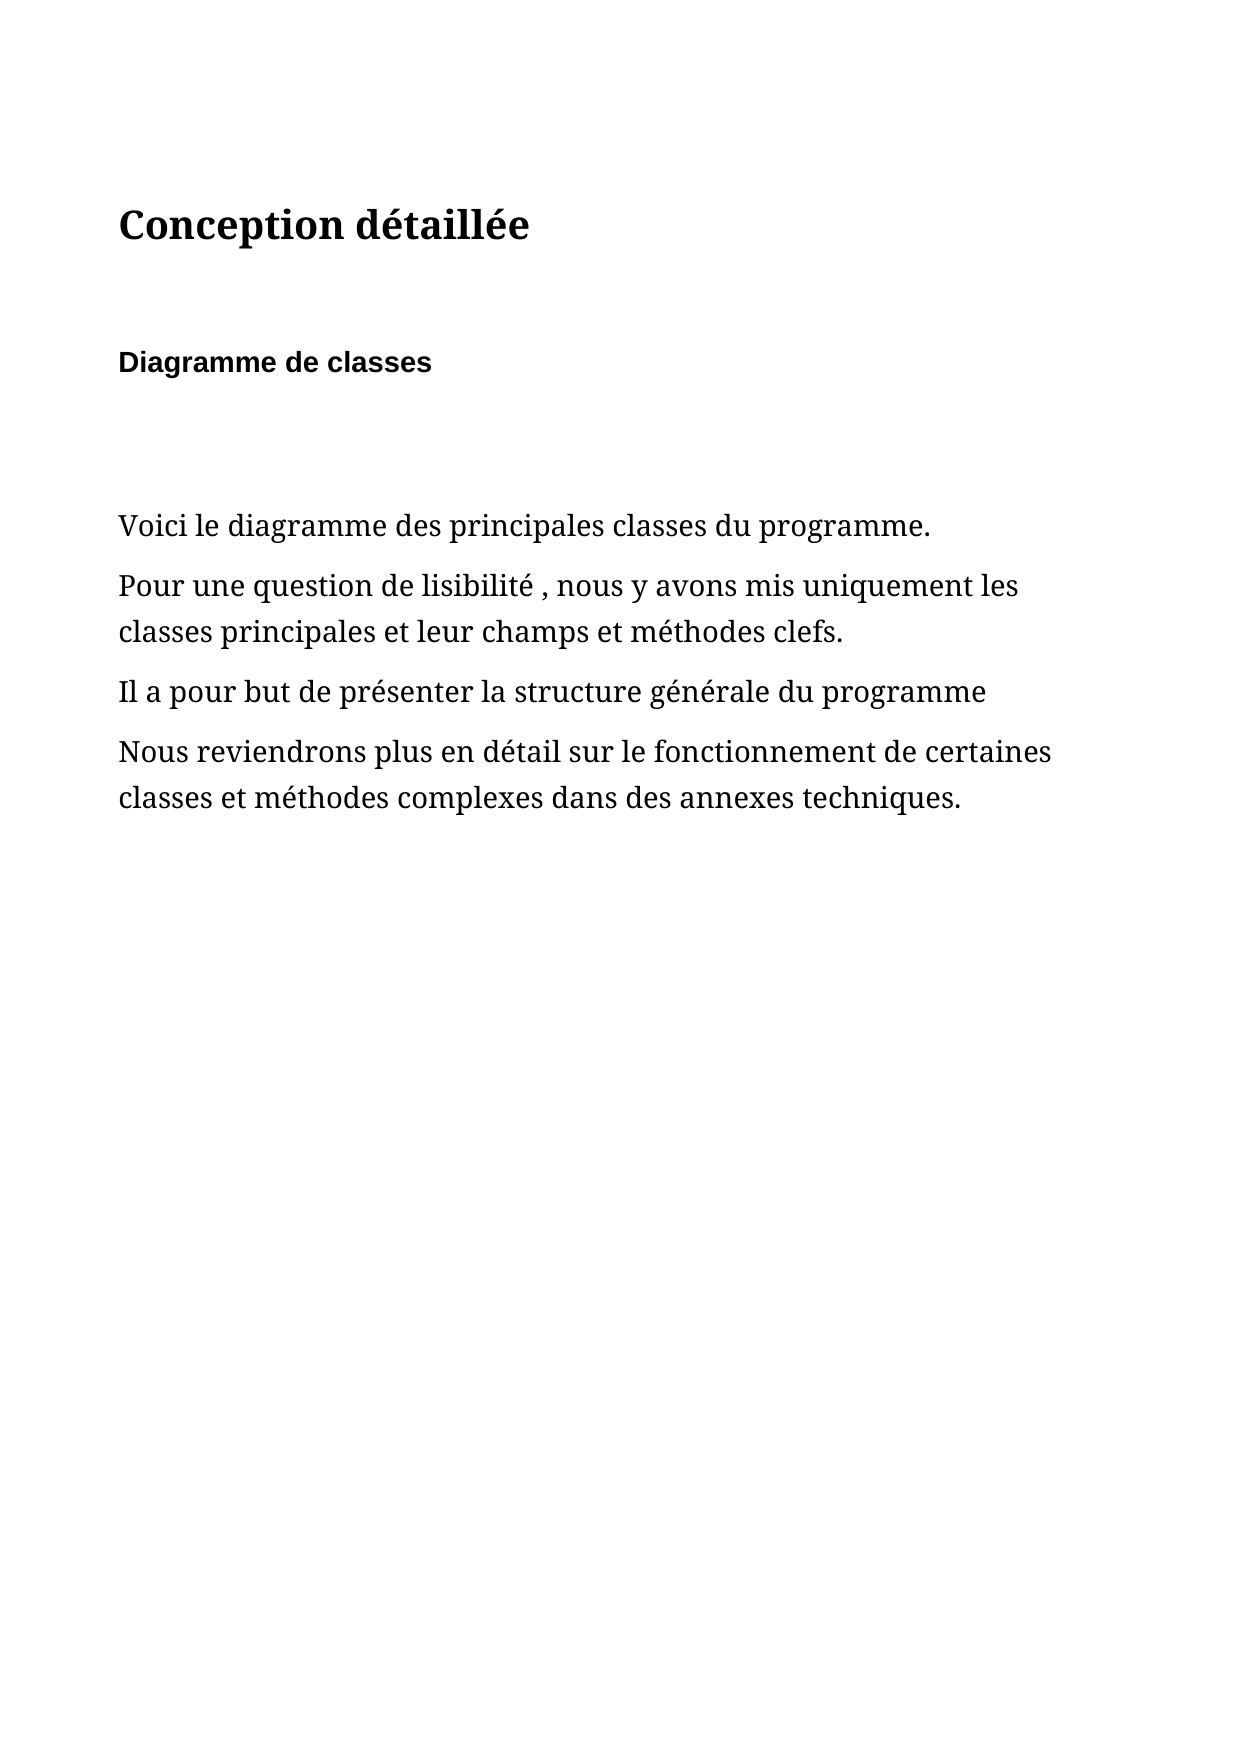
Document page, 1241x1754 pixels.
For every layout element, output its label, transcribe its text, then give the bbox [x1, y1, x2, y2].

text Voici le diagramme des principales classes du programme. [118, 505, 1122, 545]
text Il a pour but de présenter la structure générale du programme [118, 671, 1122, 711]
text Nous reviendrons plus en détail sur le fonctionnement de certaines classes et méthodes complexes dans des annexes techniques. [118, 732, 1122, 817]
subtitle Diagramme de classes [118, 345, 1122, 378]
text Pour une question de lisibilité , nous y avons mis uniquement les classes principales et leur champs et méthodes clefs. [118, 566, 1122, 651]
subtitle Conception détaillée [118, 197, 1122, 251]
